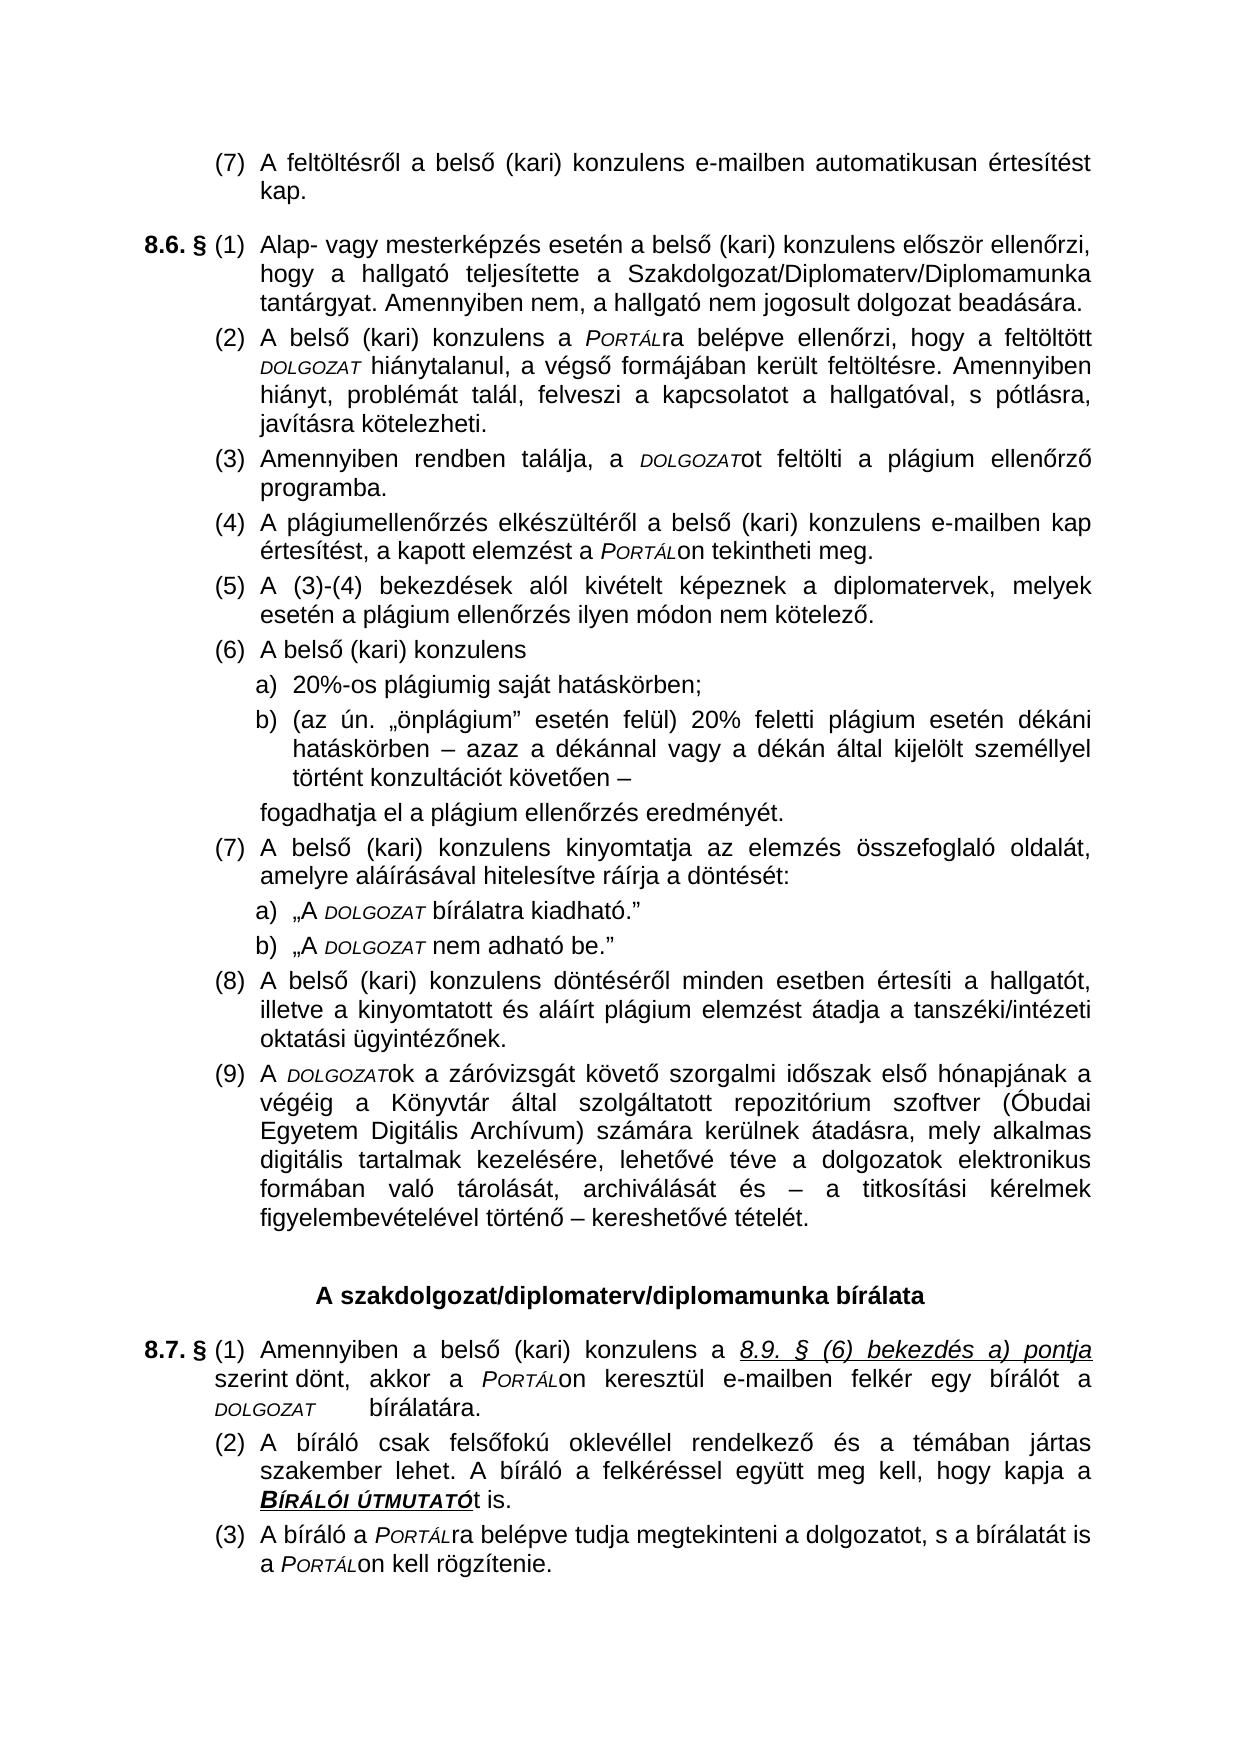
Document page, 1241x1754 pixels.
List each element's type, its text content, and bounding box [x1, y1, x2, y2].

list (az ún. „önplágium” esetén felül) 20% feletti plágium esetén dékáni hatáskörben – azaz a dékánnal vagy a dékán által kijelölt személlyel történt konzultációt követően – [277, 705, 1093, 791]
list A belső (kari) konzulens kinyomtatja az elemzés összefoglaló oldalát, amelyre aláírásával hitelesítve ráírja a döntését: [245, 833, 1093, 890]
list A dolgozatok a záróvizsgát követő szorgalmi időszak első hónapjának a végéig a Könyvtár által szolgáltatott repozitórium szoftver (Óbudai Egyetem Digitális Archívum) számára kerülnek átadásra, mely alkalmas digitális tartalmak kezelésére, lehetővé téve a dolgozatok elektronikus formában való tárolását, archiválását és – a titkosítási kérelmek figyelembevételével történő – kereshetővé tételét. [245, 1059, 1093, 1231]
list A feltöltésről a belső (kari) konzulens e-mailben automatikusan értesítést kap. [245, 148, 1093, 205]
list A belső (kari) konzulens a Portálra belépve ellenőrzi, hogy a feltöltött dolgozat hiánytalanul, a végső formájában került feltöltésre. Amennyiben hiányt, problémát talál, felveszi a kapcsolatot a hallgatóval, s pótlásra, javításra kötelezheti. [245, 323, 1093, 438]
list „A dolgozat bírálatra kiadható.” [277, 896, 1093, 925]
list (1) Alap- vagy mesterképzés esetén a belső (kari) konzulens először ellenőrzi, hogy a hallgató teljesítette a Szakdolgozat/Diplomaterv/Diplomamunka tantárgyat. Amennyiben nem, a hallgató nem jogosult dolgozat beadására. [207, 230, 1093, 316]
list A belső (kari) konzulens [245, 635, 1093, 664]
list A bíráló a Portálra belépve tudja megtekinteni a dolgozatot, s a bírálatát is a Portálon kell rögzítenie. [245, 1520, 1093, 1578]
list Amennyiben rendben találja, a dolgozatot feltölti a plágium ellenőrző programba. [245, 444, 1093, 501]
list A bíráló csak felsőfokú oklevéllel rendelkező és a témában jártas szakember lehet. A bíráló a felkéréssel együtt meg kell, hogy kapja a Bírálói útmutatót is. [245, 1428, 1093, 1514]
text fogadhatja el a plágium ellenőrzés eredményét. [260, 798, 1093, 826]
list A belső (kari) konzulens döntéséről minden esetben értesíti a hallgatót, illetve a kinyomtatott és aláírt plágium elemzést átadja a tanszéki/intézeti oktatási ügyintézőnek. [245, 966, 1093, 1053]
list 20%-os plágiumig saját hatáskörben; [277, 670, 1093, 699]
subtitle A szakdolgozat/diplomaterv/diplomamunka bírálata [148, 1281, 1093, 1310]
list A plágiumellenőrzés elkészültéről a belső (kari) konzulens e-mailben kap értesítést, a kapott elemzést a Portálon tekintheti meg. [245, 508, 1093, 565]
list „A dolgozat nem adható be.” [277, 931, 1093, 960]
list (1) Amennyiben a belső (kari) konzulens a 8.9. § (6) bekezdés a) pontja szerint dönt, akkor a Portálon keresztül e-mailben felkér egy bírálót a dolgozat bírálatára. [207, 1335, 1093, 1421]
list A (3)-(4) bekezdések alól kivételt képeznek a diplomatervek, melyek esetén a plágium ellenőrzés ilyen módon nem kötelező. [245, 571, 1093, 629]
